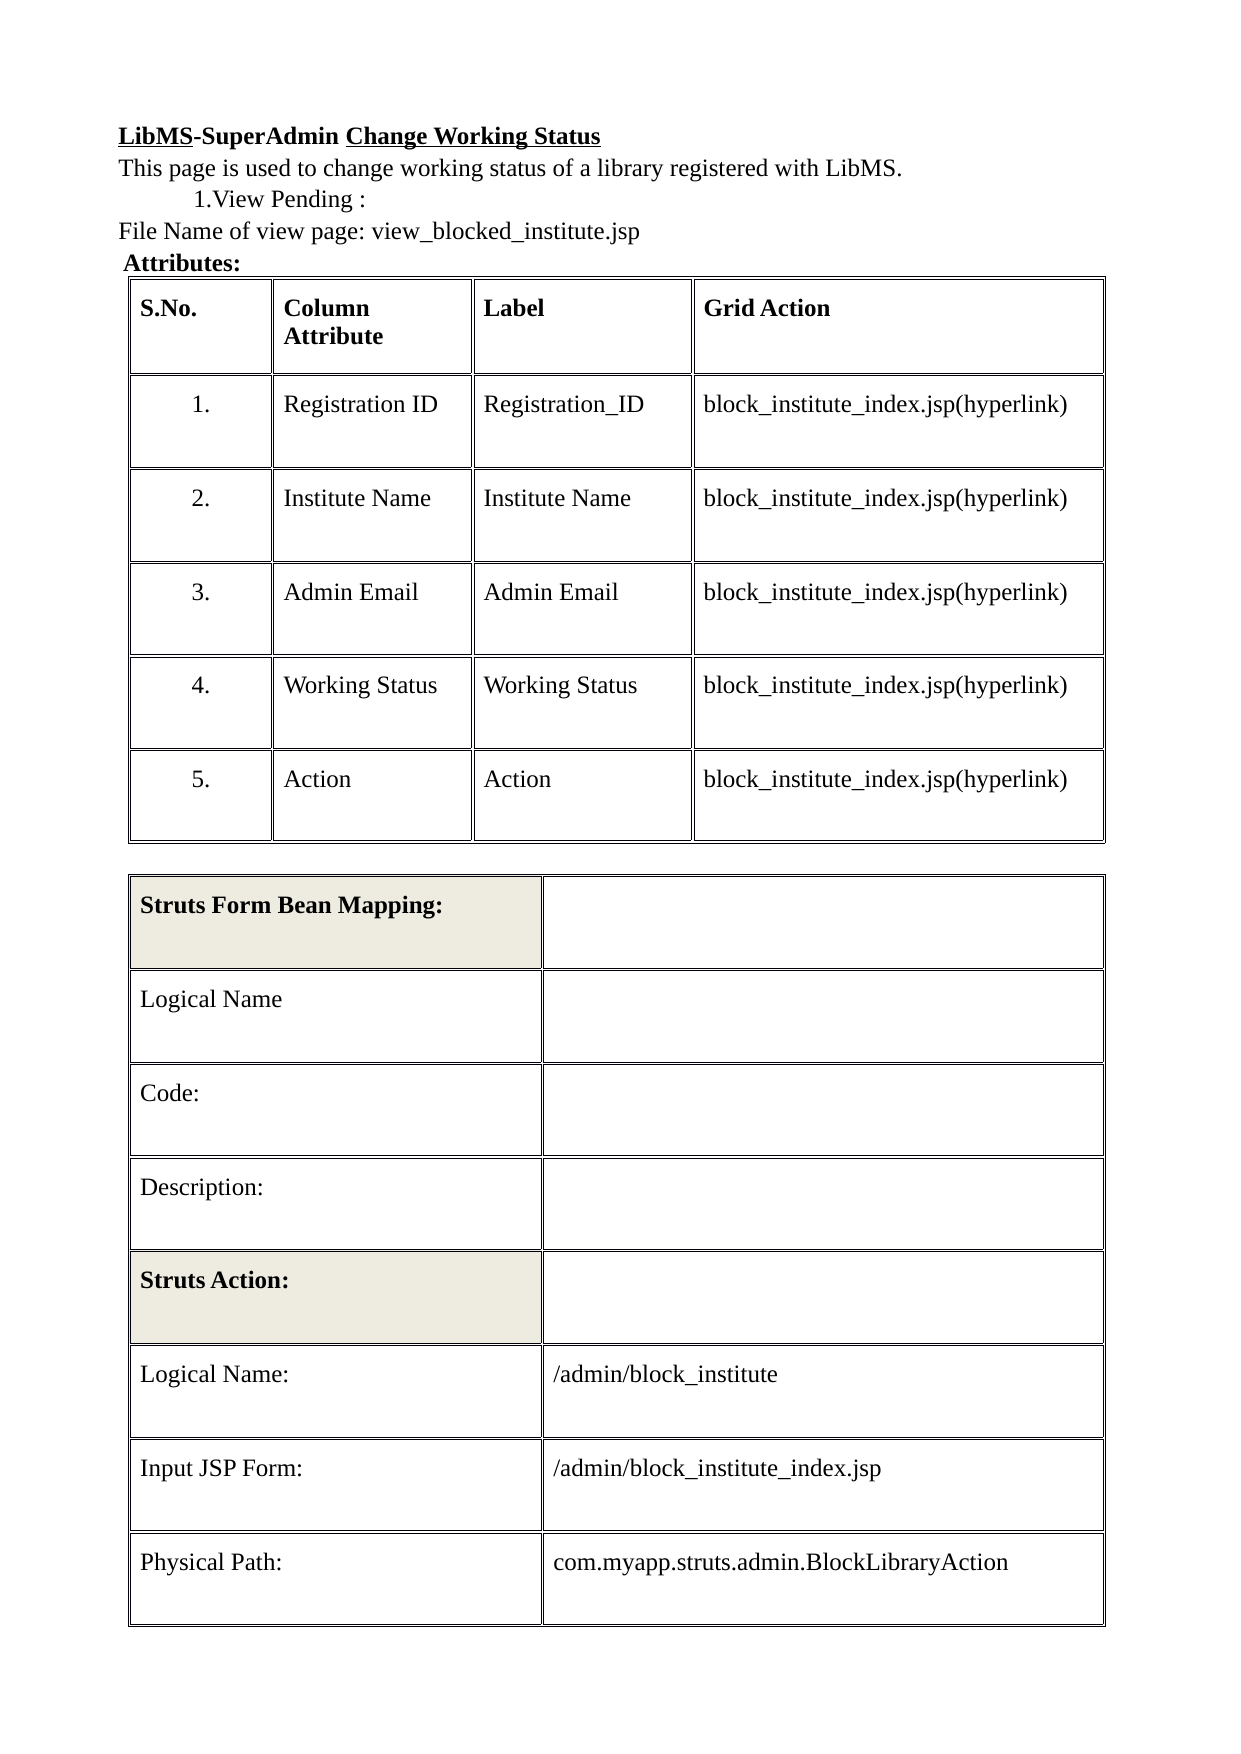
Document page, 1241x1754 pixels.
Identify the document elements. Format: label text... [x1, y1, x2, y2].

table_cell com.myapp.struts.admin.BlockLibraryAction [544, 1534, 1103, 1624]
table_cell Admin Email [274, 564, 471, 654]
table_cell 3. [131, 564, 271, 654]
table_cell [544, 1159, 1103, 1249]
table_header [544, 877, 1103, 968]
table_cell Input JSP Form: [131, 1440, 541, 1530]
text Attributes: [118, 248, 1122, 276]
table_header Column Attribute [274, 280, 471, 373]
table_cell block_institute_index.jsp(hyperlink) [695, 470, 1103, 561]
table_cell Logical Name [131, 971, 541, 1062]
table_cell block_institute_index.jsp(hyperlink) [695, 564, 1103, 654]
text LibMS-SuperAdmin Change Working Status [118, 121, 1122, 150]
table_cell Admin Email [475, 564, 691, 654]
table_cell Physical Path: [131, 1534, 541, 1624]
text 1.View Pending : [193, 184, 1122, 213]
table_cell [544, 971, 1103, 1062]
table_cell Institute Name [475, 470, 691, 561]
table_cell Institute Name [274, 470, 471, 561]
table_cell block_institute_index.jsp(hyperlink) [695, 751, 1103, 840]
table_cell [544, 1065, 1103, 1155]
table_cell Struts Action: [131, 1252, 541, 1343]
table_cell Description: [131, 1159, 541, 1249]
table_cell block_institute_index.jsp(hyperlink) [695, 376, 1103, 467]
table_cell Code: [131, 1065, 541, 1155]
table_header Label [475, 280, 691, 373]
table_cell Registration ID [274, 376, 471, 467]
table_cell block_institute_index.jsp(hyperlink) [695, 658, 1103, 748]
table_header S.No. [131, 280, 271, 373]
table_cell 2. [131, 470, 271, 561]
table_cell 1. [131, 376, 271, 467]
table_cell Action [274, 751, 471, 840]
text This page is used to change working status of a library registered with LibMS. [118, 153, 1122, 181]
table_header Grid Action [695, 280, 1103, 373]
table_cell /admin/block_institute_index.jsp [544, 1440, 1103, 1530]
table_cell /admin/block_institute [544, 1346, 1103, 1437]
table_cell Logical Name: [131, 1346, 541, 1437]
table_cell Working Status [274, 658, 471, 748]
table_header Struts Form Bean Mapping: [131, 877, 541, 968]
text File Name of view page: view_blocked_institute.jsp [118, 216, 1122, 245]
table_cell Registration_ID [475, 376, 691, 467]
table_cell [544, 1252, 1103, 1343]
table_cell Working Status [475, 658, 691, 748]
table_cell Action [475, 751, 691, 840]
table_cell 5. [131, 751, 271, 840]
table_cell 4. [131, 658, 271, 748]
